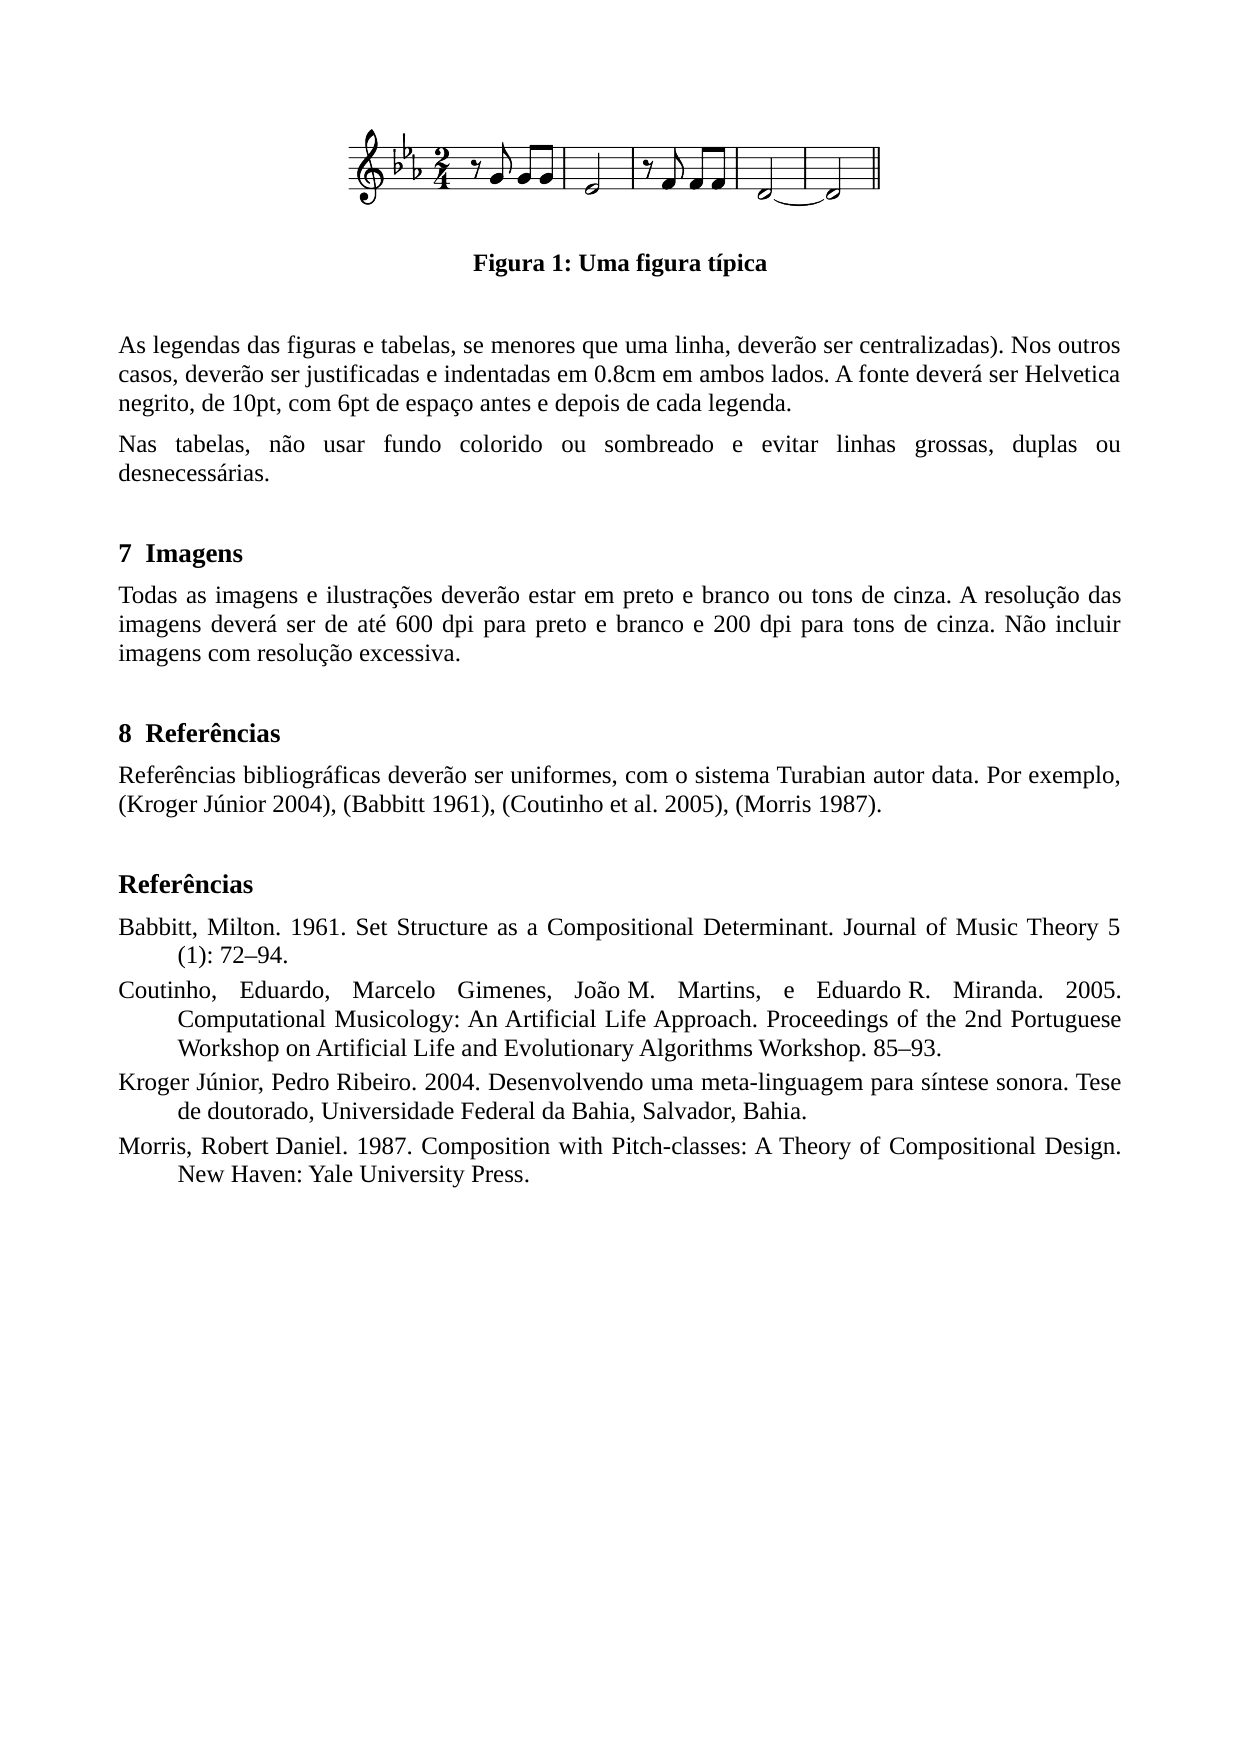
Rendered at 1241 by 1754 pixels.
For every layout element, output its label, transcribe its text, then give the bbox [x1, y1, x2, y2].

picture [348, 118, 892, 207]
subtitle 7 Imagens [118, 537, 1122, 568]
text Morris, Robert Daniel. 1987. Composition with Pitch-classes: A Theory of Compositional Design. New Haven: Yale University Press. [118, 1131, 1122, 1188]
subtitle Referências [118, 868, 1122, 899]
text Figura 1: Uma figura típica [118, 248, 1122, 277]
text Nas tabelas, não usar fundo colorido ou sombreado e evitar linhas grossas, duplas ou desnecessárias. [118, 429, 1122, 487]
text Coutinho, Eduardo, Marcelo Gimenes, João M. Martins, e Eduardo R. Miranda. 2005. Computational Musicology: An Artificial Life Approach. Proceedings of the 2nd Portuguese Workshop on Artificial Life and Evolutionary Algorithms Workshop. 85–93. [118, 975, 1122, 1061]
text Kroger Júnior, Pedro Ribeiro. 2004. Desenvolvendo uma meta-linguagem para síntese sonora. Tese de doutorado, Universidade Federal da Bahia, Salvador, Bahia. [118, 1067, 1122, 1125]
text Babbitt, Milton. 1961. Set Structure as a Compositional Determinant. Journal of Music Theory 5 (1): 72–94. [118, 912, 1122, 969]
text Todas as imagens e ilustrações deverão estar em preto e branco ou tons de cinza. A resolução das imagens deverá ser de até 600 dpi para preto e branco e 200 dpi para tons de cinza. Não incluir imagens com resolução excessiva. [118, 580, 1122, 667]
text As legendas das figuras e tabelas, se menores que uma linha, deverão ser centralizadas). Nos outros casos, deverão ser justificadas e indentadas em 0.8cm em ambos lados. A fonte deverá ser Helvetica negrito, de 10pt, com 6pt de espaço antes e depois de cada legenda. [118, 330, 1122, 417]
text Referências bibliográficas deverão ser uniformes, com o sistema Turabian autor data. Por exemplo, (Kroger Júnior 2004), (Babbitt 1961), (Coutinho et al. 2005), (Morris 1987). [118, 760, 1122, 818]
subtitle 8 Referências [118, 717, 1122, 748]
